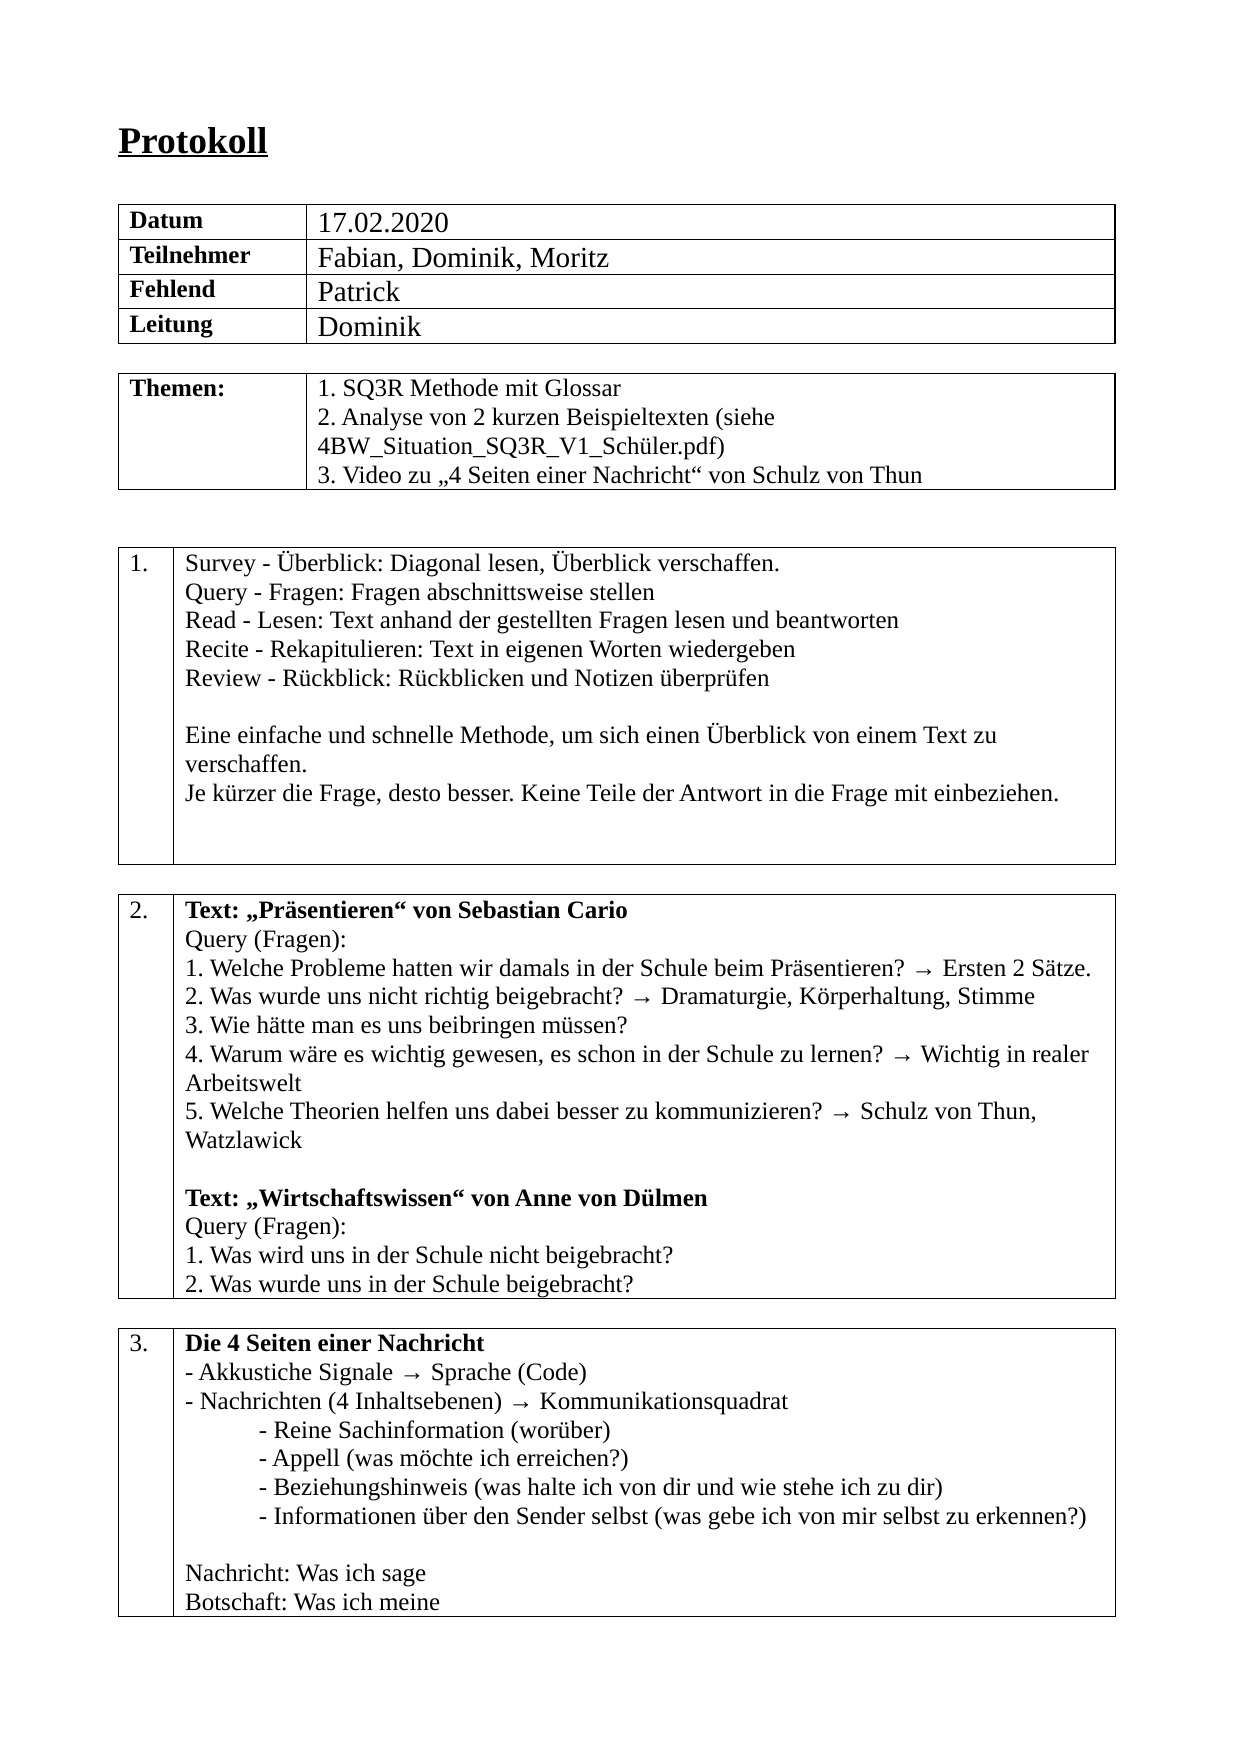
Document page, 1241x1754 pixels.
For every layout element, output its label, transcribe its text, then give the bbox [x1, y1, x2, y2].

table_cell Leitung [119, 309, 306, 343]
table_cell Teilnehmer [119, 240, 306, 273]
table_header Survey - Überblick: Diagonal lesen, Überblick verschaffen. Query - Fragen: Fragen abschnittsweise stellen Read - Lesen: Text anhand der gestellten Fragen lesen und beantworten Recite - Rekapitulieren: Text in eigenen Worten wiedergeben Review - Rückblick: Rückblicken und Notizen überprüfen Eine einfache und schnelle Methode, um sich einen Überblick von einem Text zu verschaffen. Je kürzer die Frage, desto besser. Keine Teile der Antwort in die Frage mit einbeziehen. [174, 548, 1115, 864]
table_header Text: „Präsentieren“ von Sebastian Cario Query (Fragen): 1. Welche Probleme hatten wir damals in der Schule beim Präsentieren? → Ersten 2 Sätze. 2. Was wurde uns nicht richtig beigebracht? → Dramaturgie, Körperhaltung, Stimme 3. Wie hätte man es uns beibringen müssen? 4. Warum wäre es wichtig gewesen, es schon in der Schule zu lernen? → Wichtig in realer Arbeitswelt 5. Welche Theorien helfen uns dabei besser zu kommunizieren? → Schulz von Thun, Watzlawick Text: „Wirtschaftswissen“ von Anne von Dülmen Query (Fragen): 1. Was wird uns in der Schule nicht beigebracht? 2. Was wurde uns in der Schule beigebracht? [174, 895, 1115, 1298]
table_cell Fabian, Dominik, Moritz [307, 240, 1114, 273]
table_header 17.02.2020 [307, 205, 1114, 239]
text Protokoll [118, 118, 1122, 161]
table_cell Fehlend [119, 275, 306, 308]
table_header 1. SQ3R Methode mit Glossar 2. Analyse von 2 kurzen Beispieltexten (siehe 4BW_Situation_SQ3R_V1_Schüler.pdf) 3. Video zu „4 Seiten einer Nachricht“ von Schulz von Thun [307, 374, 1114, 488]
table_header 2. [119, 895, 173, 1298]
table_header Die 4 Seiten einer Nachricht - Akkustiche Signale → Sprache (Code) - Nachrichten (4 Inhaltsebenen) → Kommunikationsquadrat - Reine Sachinformation (worüber) - Appell (was möchte ich erreichen?) - Beziehungshinweis (was halte ich von dir und wie stehe ich zu dir) - Informationen über den Sender selbst (was gebe ich von mir selbst zu erkennen?) Nachricht: Was ich sage Botschaft: Was ich meine [174, 1329, 1115, 1616]
table_cell Patrick [307, 275, 1114, 308]
table_header Datum [119, 205, 306, 239]
table_header 1. [119, 548, 173, 864]
table_header 3. [119, 1329, 173, 1616]
table_cell Dominik [307, 309, 1114, 343]
table_header Themen: [119, 374, 306, 488]
